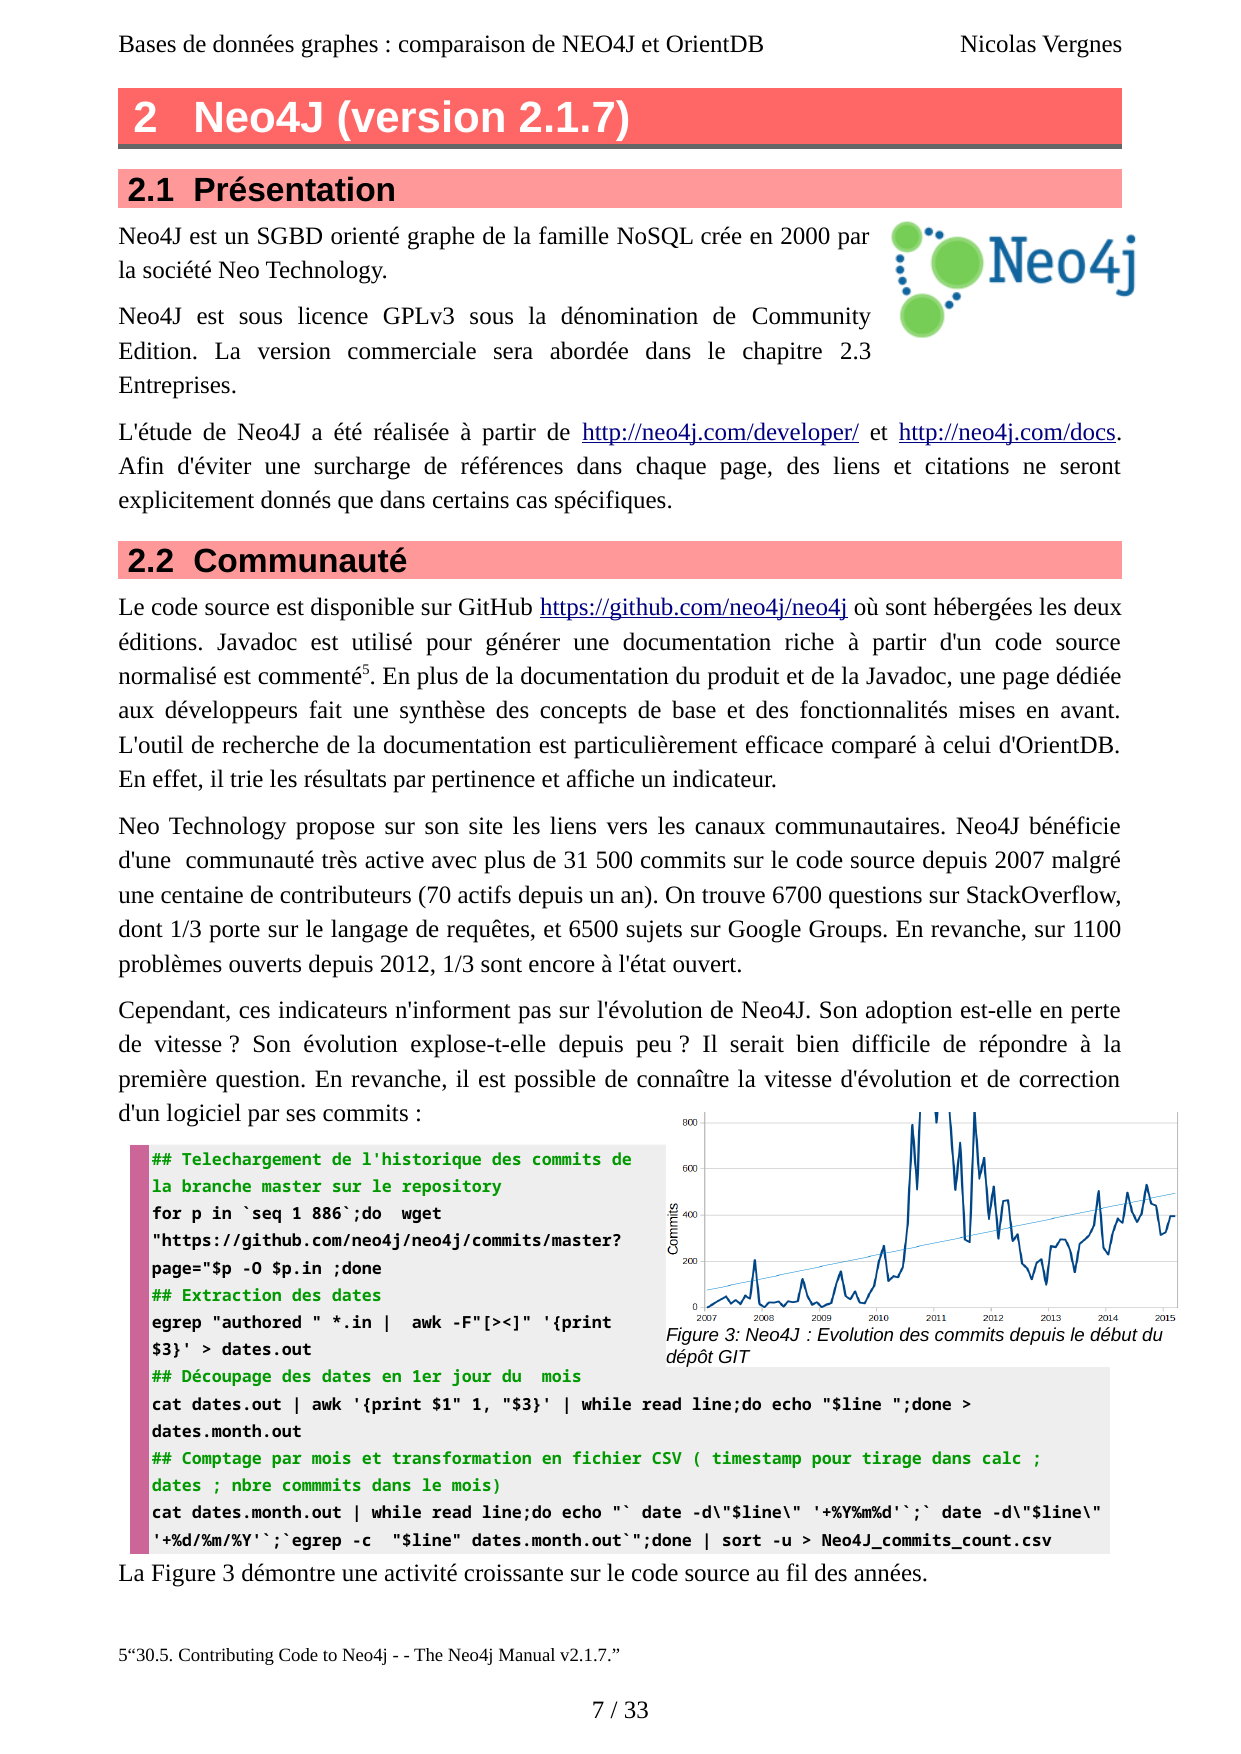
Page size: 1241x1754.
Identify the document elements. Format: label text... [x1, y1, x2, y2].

text Cependant, ces indicateurs n'informent pas sur l'évolution de Neo4J. Son adoption est-elle en perte de vitesse ? Son évolution explose-t-elle depuis peu ? Il serait bien difficile de répondre à la première question. En revanche, il est possible de connaître la vitesse d'évolution et de correction d'un logiciel par ses commits : [118, 995, 1122, 1127]
subtitle Communauté [118, 541, 1122, 579]
text La Figure 3 démontre une activité croissante sur le code source au fil des années. [118, 1558, 1122, 1587]
picture [665, 1112, 1181, 1324]
subtitle Neo4J (version 2.1.7) [118, 88, 1122, 144]
text Neo4J est sous licence GPLv3 sous la dénomination de Community Edition. La version commerciale sera abordée dans le chapitre 2.3 Entreprises. [118, 301, 1122, 399]
text Figure 3: Neo4J : Evolution des commits depuis le début du dépôt GIT [666, 1125, 1191, 1367]
subtitle Présentation [118, 169, 1122, 208]
text Le code source est disponible sur GitHub https://github.com/neo4j/neo4j où sont hébergées les deux éditions. Javadoc est utilisé pour générer une documentation riche à partir d'un code source normalisé est commenté. En plus de la documentation du produit et de la Javadoc, une page dédiée aux développeurs fait une synthèse des concepts de base et des fonctionnalités mises en avant. L'outil de recherche de la documentation est particulièrement efficace comparé à celui d'OrientDB. En effet, il trie les résultats par pertinence et affiche un indicateur. [118, 592, 1122, 793]
text ## Comptage par mois et transformation en fichier CSV ( timestamp pour tirage dans calc ; dates ; nbre commmits dans le mois) [149, 1444, 1110, 1496]
text “30.5. Contributing Code to Neo4j - - The Neo4j Manual v2.1.7.” [118, 1644, 1122, 1666]
picture [888, 218, 1139, 344]
text Neo4J est un SGBD orienté graphe de la famille NoSQL crée en 2000 par la société Neo Technology. [118, 221, 888, 284]
text ## Telechargement de l'historique des commits de la branche master sur le repository for p in `seq 1 886`;do wget "https://github.com/neo4j/neo4j/commits/master?page="$p -O $p.in ;done ## Extraction des dates egrep "authored " *.in | awk -F"[><]" '{print $3}' > dates.out ## Découpage des dates en 1er jour du mois cat dates.out | awk '{print $1" 1, "$3}' | while read line;do echo "$line ";done > dates.month.out [130, 1144, 1110, 1442]
text cat dates.month.out | while read line;do echo "` date -d\"$line\" '+%Y%m%d'`;` date -d\"$line\" '+%d/%m/%Y'`;`egrep -c "$line" dates.month.out`";done | sort -u > Neo4J_commits_count.csv [149, 1498, 1110, 1554]
text L'étude de Neo4J a été réalisée à partir de http://neo4j.com/developer/ et http://neo4j.com/docs. Afin d'éviter une surcharge de références dans chaque page, des liens et citations ne seront explicitement donnés que dans certains cas spécifiques. [118, 417, 1122, 514]
text Neo Technology propose sur son site les liens vers les canaux communautaires. Neo4J bénéficie d'une communauté très active avec plus de 31 500 commits sur le code source depuis 2007 malgré une centaine de contributeurs (70 actifs depuis un an). On trouve 6700 questions sur StackOverflow, dont 1/3 porte sur le langage de requêtes, et 6500 sujets sur Google Groups. En revanche, sur 1100 problèmes ouverts depuis 2012, 1/3 sont encore à l'état ouvert. [118, 811, 1122, 977]
